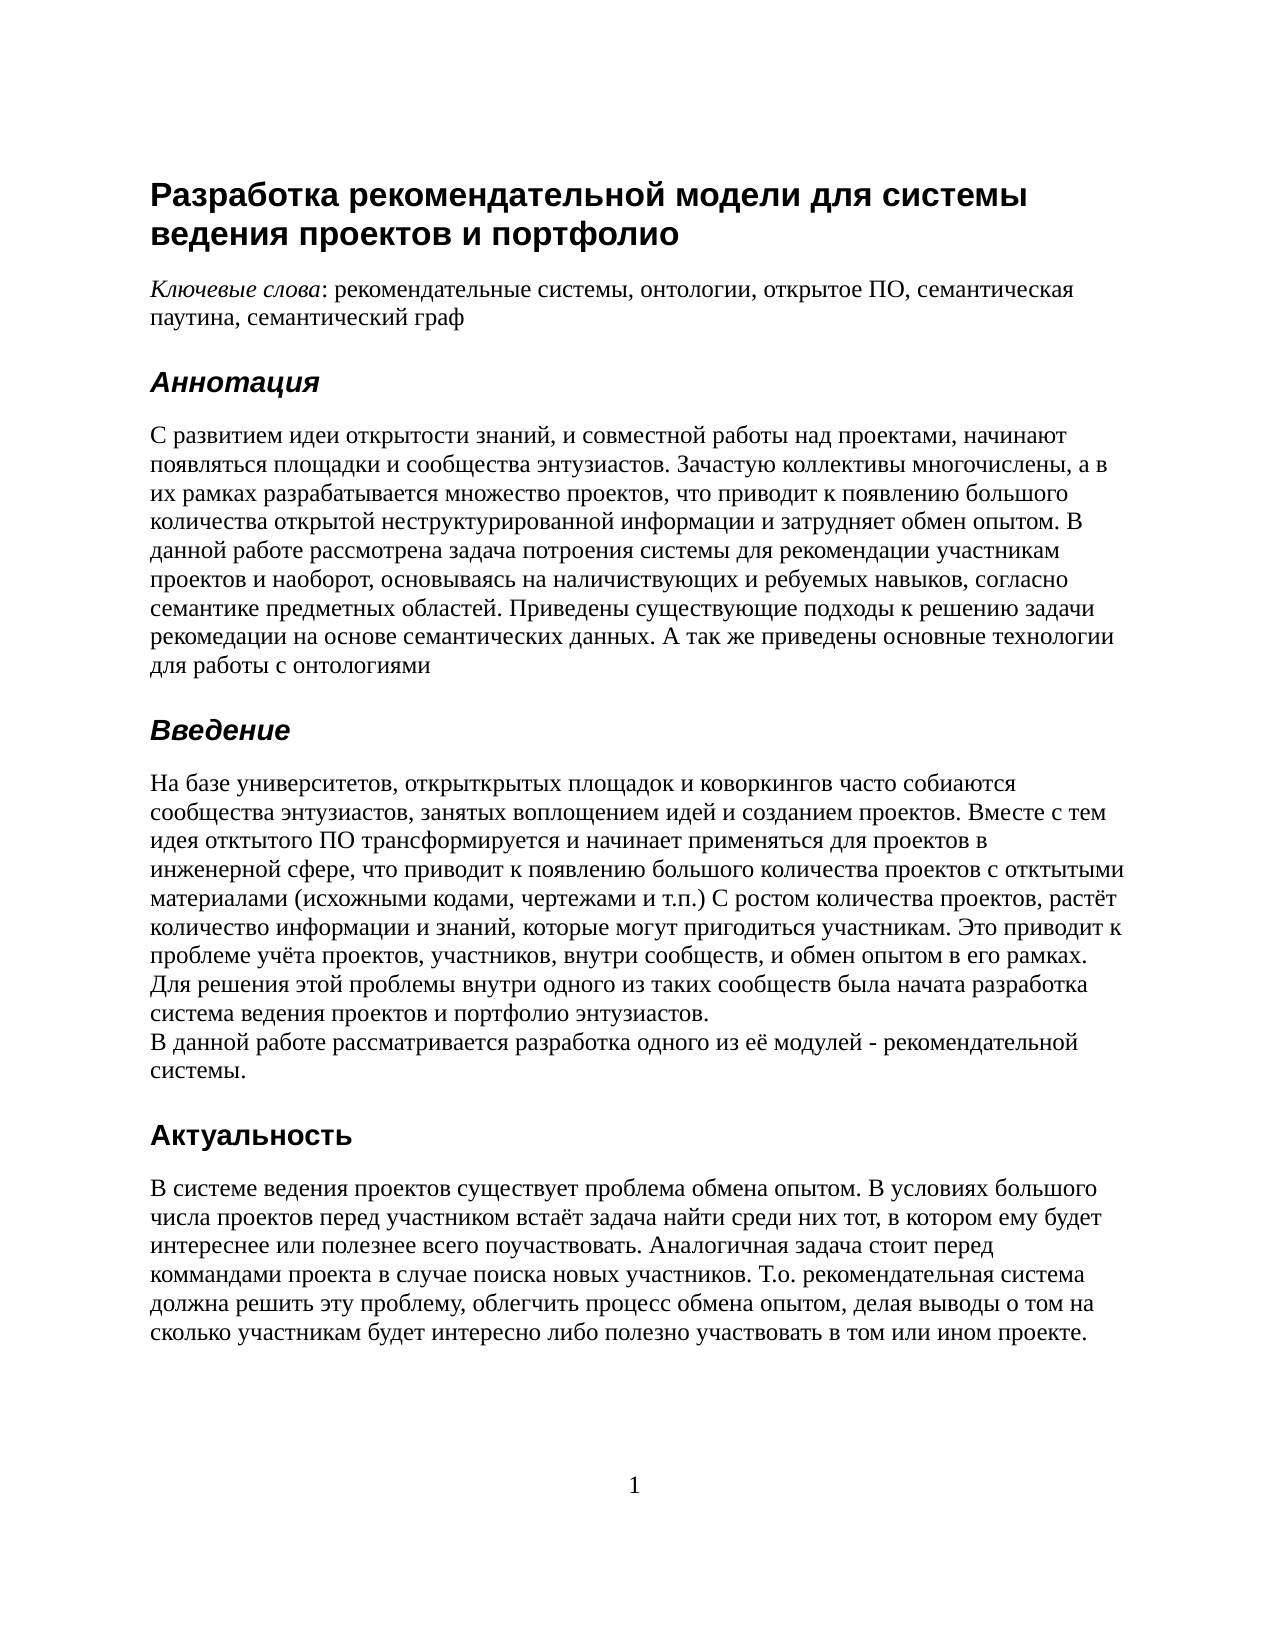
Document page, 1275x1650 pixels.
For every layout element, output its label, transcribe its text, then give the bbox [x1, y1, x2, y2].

subtitle Аннотация [150, 365, 1125, 399]
text В системе ведения проектов существует проблема обмена опытом. В условиях большого числа проектов перед участником встаёт задача найти среди них тот, в котором ему будет интереснее или полезнее всего поучаствовать. Аналогичная задача стоит перед коммандами проекта в случае поиска новых участников. Т.о. рекомендательная система должна решить эту проблему, облегчить процесс обмена опытом, делая выводы о том на сколько участникам будет интересно либо полезно участвовать в том или ином проекте. [150, 1173, 1125, 1346]
text На базе университетов, открыткрытых площадок и коворкингов часто собиаются сообщества энтузиастов, занятых воплощением идей и созданием проектов. Вместе с тем идея отктытого ПО трансформируется и начинает применяться для проектов в инженерной сфере, что приводит к появлению большого количества проектов с отктытыми материалами (исхожными кодами, чертежами и т.п.) С ростом количества проектов, растёт количество информации и знаний, которые могут пригодиться участникам. Это приводит к проблеме учёта проектов, участников, внутри сообществ, и обмен опытом в его рамках. Для решения этой проблемы внутри одного из таких сообществ была начата разработка система ведения проектов и портфолио энтузиастов. В данной работе рассматривается разработка одного из её модулей - рекомендательной системы. [150, 768, 1125, 1084]
subtitle Введение [150, 713, 1125, 746]
subtitle Актуальность [150, 1118, 1125, 1152]
text С развитием идеи открытости знаний, и совместной работы над проектами, начинают появляться площадки и сообщества энтузиастов. Зачастую коллективы многочислены, а в их рамках разрабатывается множество проектов, что приводит к появлению большого количества открытой неструктурированной информации и затрудняет обмен опытом. В данной работе рассмотрена задача потроения системы для рекомендации участникам проектов и наоборот, основываясь на наличиствующих и ребуемых навыков, согласно семантике предметных областей. Приведены существующие подходы к решению задачи рекомедации на основе семантических данных. А так же приведены основные технологии для работы с онтологиями [150, 420, 1125, 679]
text Ключевые слова: рекомендательные системы, онтологии, открытое ПО, семантическая паутина, семантический граф [150, 274, 1125, 331]
subtitle Разработка рекомендательной модели для системы ведения проектов и портфолио [150, 175, 1125, 252]
